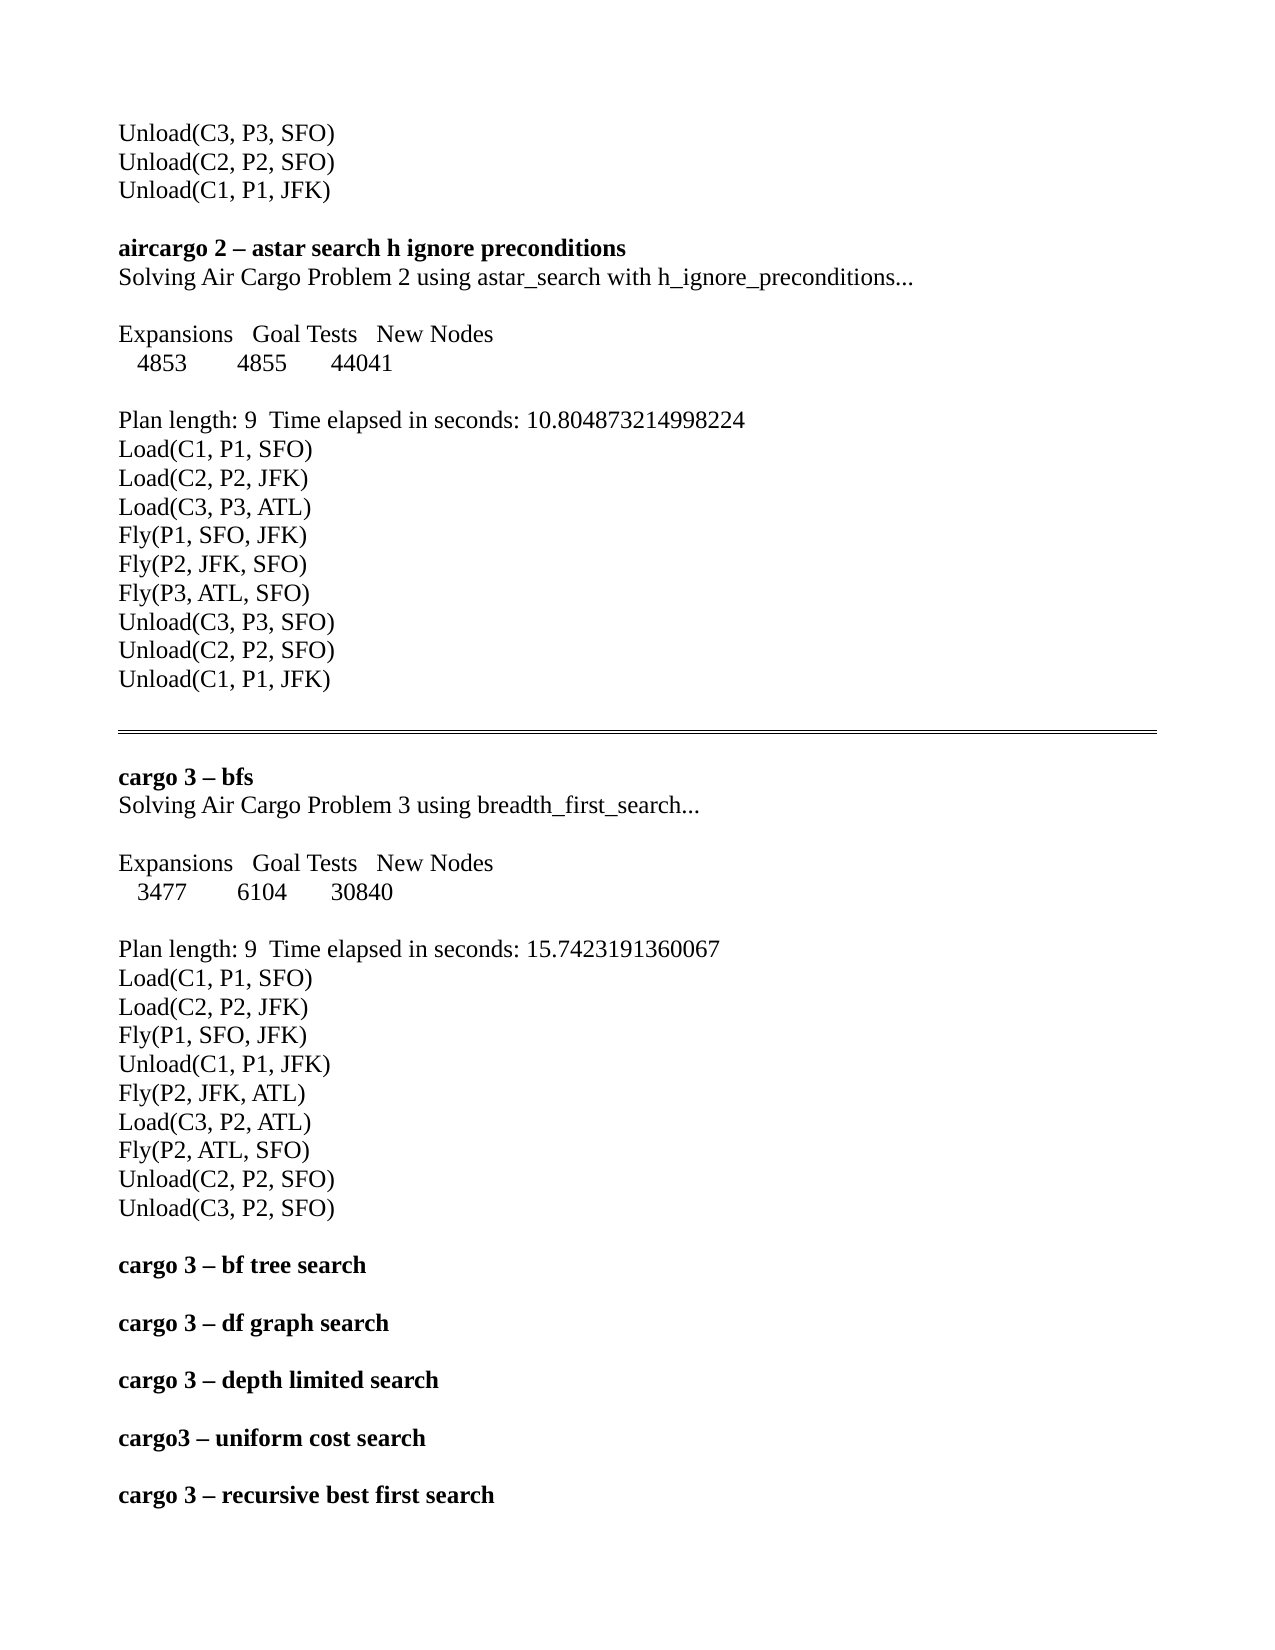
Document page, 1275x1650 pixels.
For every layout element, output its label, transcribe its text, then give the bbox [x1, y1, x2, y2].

text Solving Air Cargo Problem 2 using astar_search with h_ignore_preconditions... [118, 262, 1157, 291]
text Load(C3, P3, ATL) [118, 492, 1157, 521]
text Expansions Goal Tests New Nodes [118, 848, 1157, 877]
text cargo 3 – df graph search [118, 1308, 1157, 1337]
text Fly(P1, SFO, JFK) [118, 521, 1157, 549]
text cargo 3 – recursive best first search [118, 1480, 1157, 1509]
text aircargo 2 – astar search h ignore preconditions [118, 233, 1157, 262]
text Load(C1, P1, SFO) [118, 434, 1157, 463]
text cargo3 – uniform cost search [118, 1423, 1157, 1452]
text Solving Air Cargo Problem 3 using breadth_first_search... [118, 790, 1157, 819]
text Fly(P2, JFK, SFO) [118, 549, 1157, 578]
text Fly(P2, JFK, ATL) [118, 1078, 1157, 1107]
text Unload(C2, P2, SFO) [118, 636, 1157, 664]
text Load(C2, P2, JFK) [118, 463, 1157, 492]
text Load(C3, P2, ATL) [118, 1107, 1157, 1135]
text Unload(C1, P1, JFK) [118, 176, 1157, 204]
text Unload(C1, P1, JFK) [118, 664, 1157, 693]
text Expansions Goal Tests New Nodes [118, 319, 1157, 348]
text Load(C2, P2, JFK) [118, 992, 1157, 1020]
text Fly(P1, SFO, JFK) [118, 1020, 1157, 1049]
text cargo 3 – bfs [118, 762, 1157, 790]
text Unload(C3, P2, SFO) [118, 1193, 1157, 1222]
text Unload(C2, P2, SFO) [118, 1164, 1157, 1193]
text Unload(C1, P1, JFK) [118, 1049, 1157, 1078]
text cargo 3 – depth limited search [118, 1365, 1157, 1394]
text Fly(P2, ATL, SFO) [118, 1135, 1157, 1164]
text Fly(P3, ATL, SFO) [118, 578, 1157, 607]
text Load(C1, P1, SFO) [118, 963, 1157, 992]
text Unload(C3, P3, SFO) [118, 607, 1157, 636]
text Unload(C3, P3, SFO) [118, 118, 1157, 147]
text Unload(C2, P2, SFO) [118, 147, 1157, 176]
text 4853 4855 44041 [118, 348, 1157, 377]
text Plan length: 9 Time elapsed in seconds: 15.7423191360067 [118, 934, 1157, 963]
text 3477 6104 30840 [118, 877, 1157, 905]
text cargo 3 – bf tree search [118, 1250, 1157, 1279]
text Plan length: 9 Time elapsed in seconds: 10.804873214998224 [118, 406, 1157, 434]
